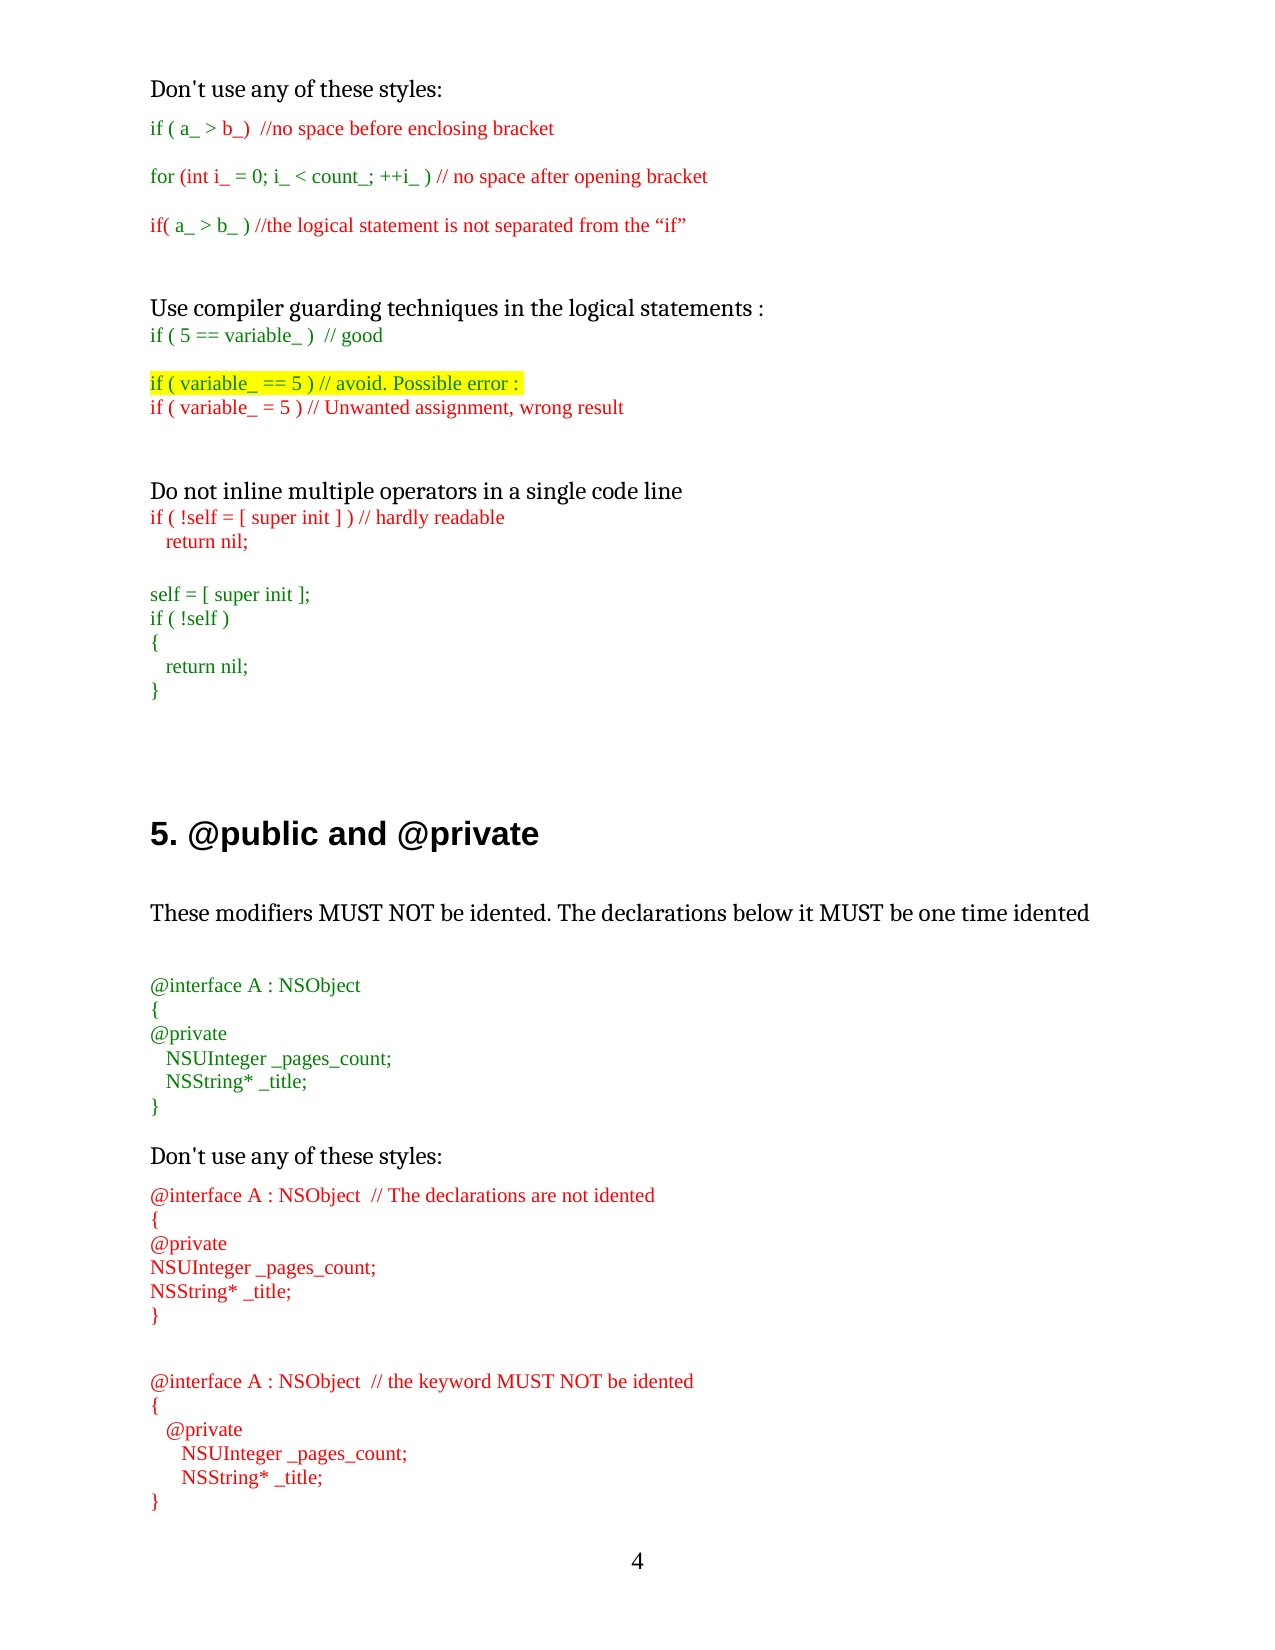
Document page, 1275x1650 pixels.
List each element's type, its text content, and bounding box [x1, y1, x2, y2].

text { [150, 630, 1125, 654]
text if ( variable_ == 5 ) // avoid. Possible error : [150, 371, 1125, 395]
text if ( 5 == variable_ ) // good [150, 323, 1125, 347]
text for (int i_ = 0; i_ < count_; ++i_ ) // no space after opening bracket [150, 164, 1125, 188]
text return nil; [150, 529, 1125, 553]
text if ( a_ > b_) //no space before enclosing bracket [150, 116, 1125, 140]
text @interface A : NSObject // The declarations are not idented [150, 1183, 1125, 1207]
text if ( !self ) [150, 606, 1125, 630]
text { @private [150, 997, 1125, 1045]
text if( a_ > b_ ) //the logical statement is not separated from the “if” [150, 212, 1125, 237]
text { @private [150, 1207, 1125, 1255]
text @interface A : NSObject [150, 973, 1125, 997]
subtitle 5. @public and @private [150, 814, 1125, 852]
text @interface A : NSObject // the keyword MUST NOT be idented [150, 1368, 1125, 1393]
text NSString* _title; [150, 1465, 1125, 1489]
text } [150, 1489, 1125, 1513]
text Don't use any of these styles: [150, 75, 1125, 104]
text Do not inline multiple operators in a single code line [150, 477, 1125, 505]
text NSUInteger _pages_count; [150, 1255, 1125, 1279]
text NSUInteger _pages_count; [150, 1045, 1125, 1069]
text Use compiler guarding techniques in the logical statements : [150, 294, 1125, 323]
text } [150, 1093, 1125, 1118]
text NSString* _title; [150, 1069, 1125, 1093]
text NSUInteger _pages_count; [150, 1441, 1125, 1465]
text NSString* _title; [150, 1279, 1125, 1303]
text These modifiers MUST NOT be idented. The declarations below it MUST be one time idented [150, 898, 1125, 927]
text if ( !self = [ super init ] ) // hardly readable [150, 505, 1125, 529]
text Don't use any of these styles: [150, 1142, 1125, 1170]
text return nil; [150, 654, 1125, 678]
text if ( variable_ = 5 ) // Unwanted assignment, wrong result [150, 395, 1125, 419]
text self = [ super init ]; [150, 582, 1125, 606]
text { @private [150, 1393, 1125, 1441]
text } [150, 1303, 1125, 1327]
text } [150, 678, 1125, 702]
